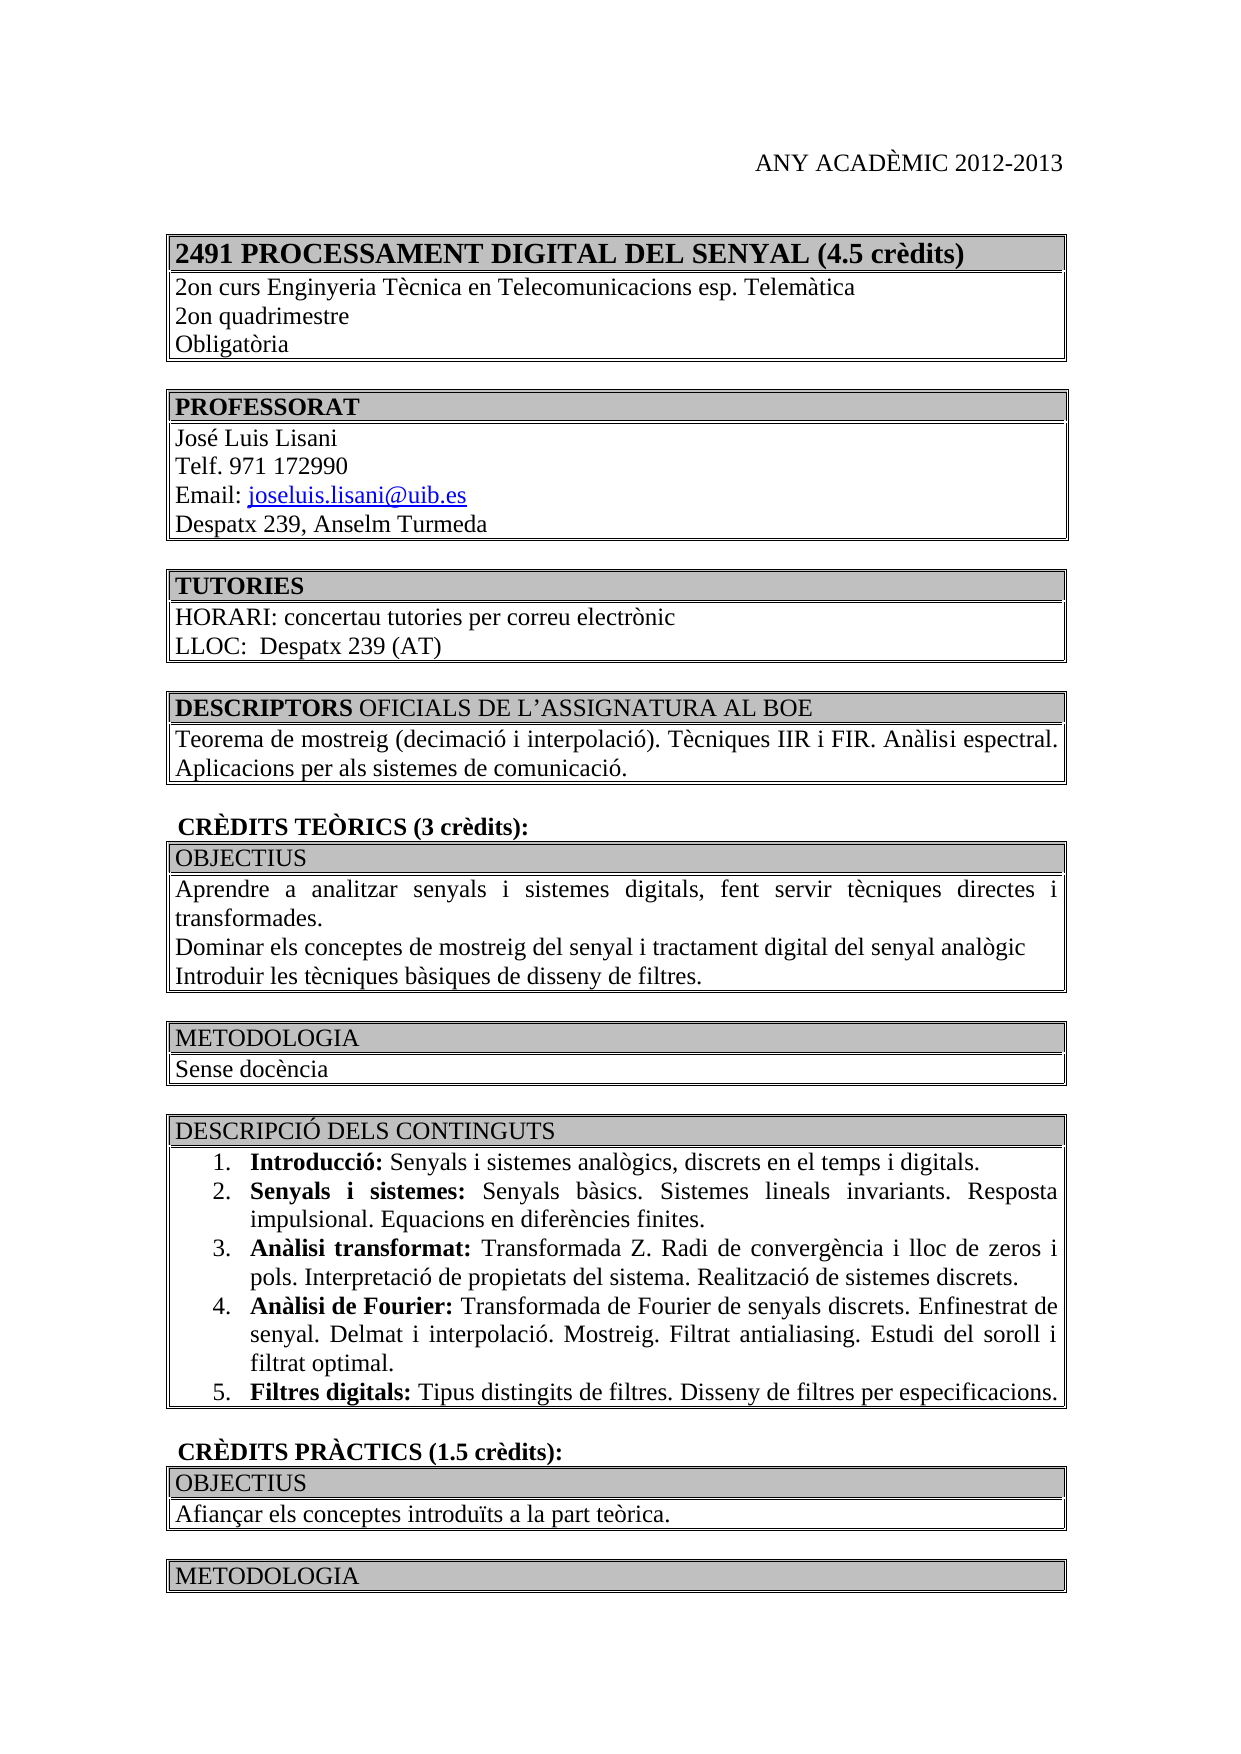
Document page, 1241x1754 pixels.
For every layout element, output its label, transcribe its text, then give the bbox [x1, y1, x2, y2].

table_header DESCRIPCIÓ DELS CONTINGUTS [170, 1117, 1064, 1145]
table_header OBJECTIUS [170, 1469, 1064, 1497]
table_cell Introducció: Senyals i sistemes analògics, discrets en el temps i digitals. Senyals i sistemes: Senyals bàsics. Sistemes lineals invariants. Resposta impulsional. Equacions en diferències finites. Anàlisi transformat: Transformada Z. Radi de convergència i lloc de zeros i pols. Interpretació de propietats del sistema. Realització de sistemes discrets. Anàlisi de Fourier: Transformada de Fourier de senyals discrets. Enfinestrat de senyal. Delmat i interpolació. Mostreig. Filtrat antialiasing. Estudi del soroll i filtrat optimal. Filtres digitals: Tipus distingits de filtres. Disseny de filtres per especificacions. [168, 1145, 1065, 1406]
table_header TUTORIES [170, 572, 1064, 600]
table_cell Sense docència [168, 1052, 1065, 1083]
table_header OBJECTIUS [170, 845, 1064, 872]
subtitle CRÈDITS TEÒRICS (3 crèdits): [177, 812, 1063, 841]
table_cell HORARI: concertau tutories per correu electrònic LLOC: Despatx 239 (AT) [168, 600, 1065, 659]
subtitle CRÈDITS PRÀCTICS (1.5 crèdits): [177, 1437, 1063, 1466]
table_cell José Luis Lisani Telf. 971 172990 Email: joseluis.lisani@uib.es Despatx 239, Anselm Turmeda [168, 420, 1067, 538]
table_header METODOLOGIA [170, 1562, 1064, 1590]
table_cell Aprendre a analitzar senyals i sistemes digitals, fent servir tècniques directes i transformades. Dominar els conceptes de mostreig del senyal i tractament digital del senyal analògic Introduir les tècniques bàsiques de disseny de filtres. [168, 872, 1065, 989]
table_cell Afiançar els conceptes introduïts a la part teòrica. [168, 1497, 1065, 1528]
table_header METODOLOGIA [170, 1024, 1064, 1052]
table_cell 2on curs Enginyeria Tècnica en Telecomunicacions esp. Telemàtica 2on quadrimestre Obligatòria [168, 270, 1065, 358]
table_header 2491 PROCESSAMENT DIGITAL DEL SENYAL (4.5 crèdits) [170, 237, 1064, 270]
table_header PROFESSORAT [170, 393, 1066, 420]
table_cell Teorema de mostreig (decimació i interpolació). Tècniques IIR i FIR. Anàlisi espectral. Aplicacions per als sistemes de comunicació. [168, 722, 1065, 781]
table_header DESCRIPTORS OFICIALS DE L’ASSIGNATURA AL BOE [170, 694, 1064, 722]
text ANY ACADÈMIC 2012-2013 [177, 148, 1063, 176]
